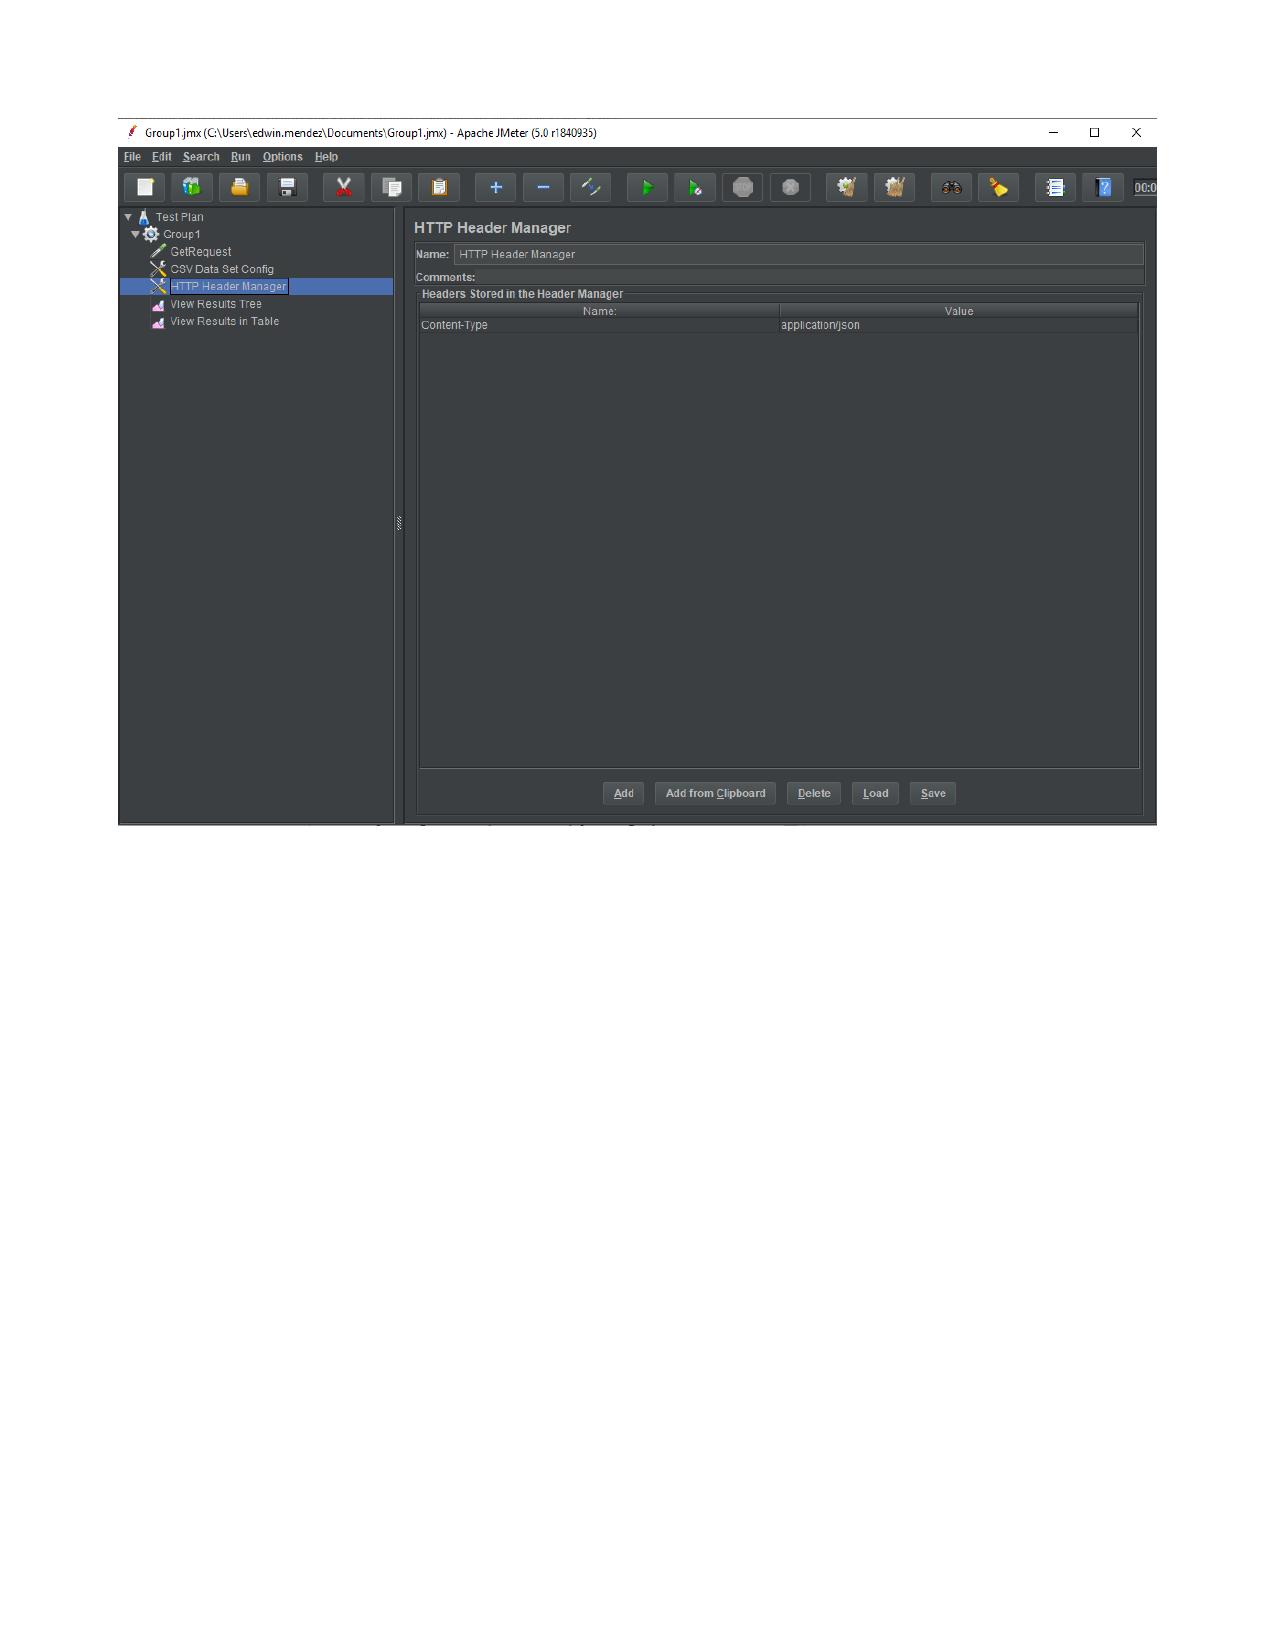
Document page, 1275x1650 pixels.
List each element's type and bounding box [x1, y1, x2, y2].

picture [118, 118, 1157, 826]
